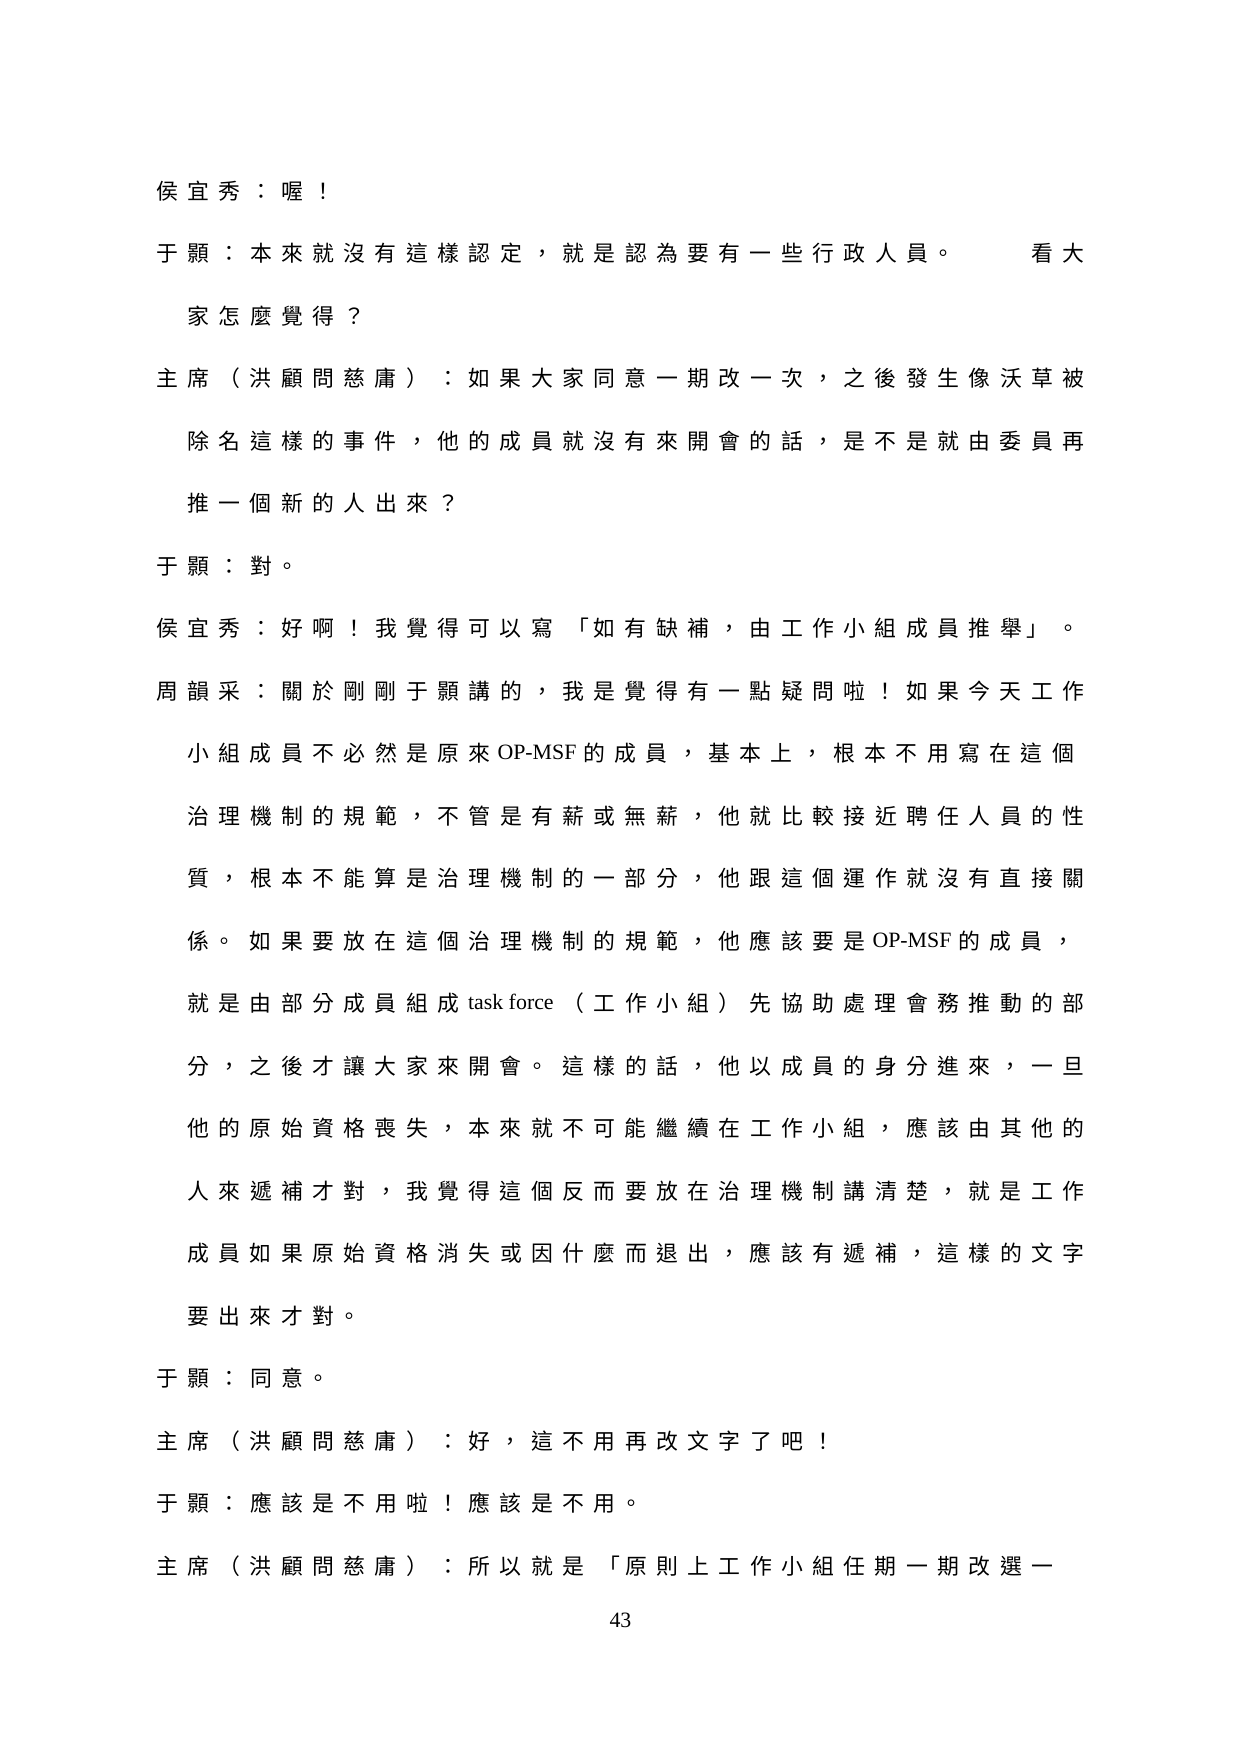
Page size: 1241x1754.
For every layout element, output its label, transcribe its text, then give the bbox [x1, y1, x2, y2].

text 主席（洪顧問慈庸）：如果大家同意一期改一次，之後發生像沃草被除名這樣的事件，他的成員就沒有來開會的話，是不是就由委員再推一個新的人出來？ [151, 346, 1089, 533]
text 于顥：對。 [151, 533, 1089, 596]
text 主席（洪顧問慈庸）：好，這不用再改文字了吧！ [151, 1408, 1089, 1471]
text 于顥：應該是不用啦！應該是不用。 [151, 1471, 1089, 1533]
text 于顥：同意。 [151, 1346, 1089, 1408]
text 侯宜秀：好啊！我覺得可以寫「如有缺補，由工作小組成員推舉」。 [151, 596, 1089, 658]
text 主席（洪顧問慈庸）：所以就是「原則上工作小組任期一期改選一 [151, 1533, 1089, 1596]
text 侯宜秀：喔！ [151, 158, 1089, 221]
text 周韻采：關於剛剛于顥講的，我是覺得有一點疑問啦！如果今天工作小組成員不必然是原來OP-MSF的成員，基本上，根本不用寫在這個治理機制的規範，不管是有薪或無薪，他就比較接近聘任人員的性質，根本不能算是治理機制的一部分，他跟這個運作就沒有直接關係。如果要放在這個治理機制的規範，他應該要是OP-MSF的成員，就是由部分成員組成task force（工作小組）先協助處理會務推動的部分，之後才讓大家來開會。這樣的話，他以成員的身分進來，一旦他的原始資格喪失，本來就不可能繼續在工作小組，應該由其他的人來遞補才對，我覺得這個反而要放在治理機制講清楚，就是工作成員如果原始資格消失或因什麼而退出，應該有遞補，這樣的文字要出來才對。 [151, 658, 1089, 1346]
text 于顥：本來就沒有這樣認定，就是認為要有一些行政人員。 看大家怎麼覺得？ [151, 221, 1089, 346]
